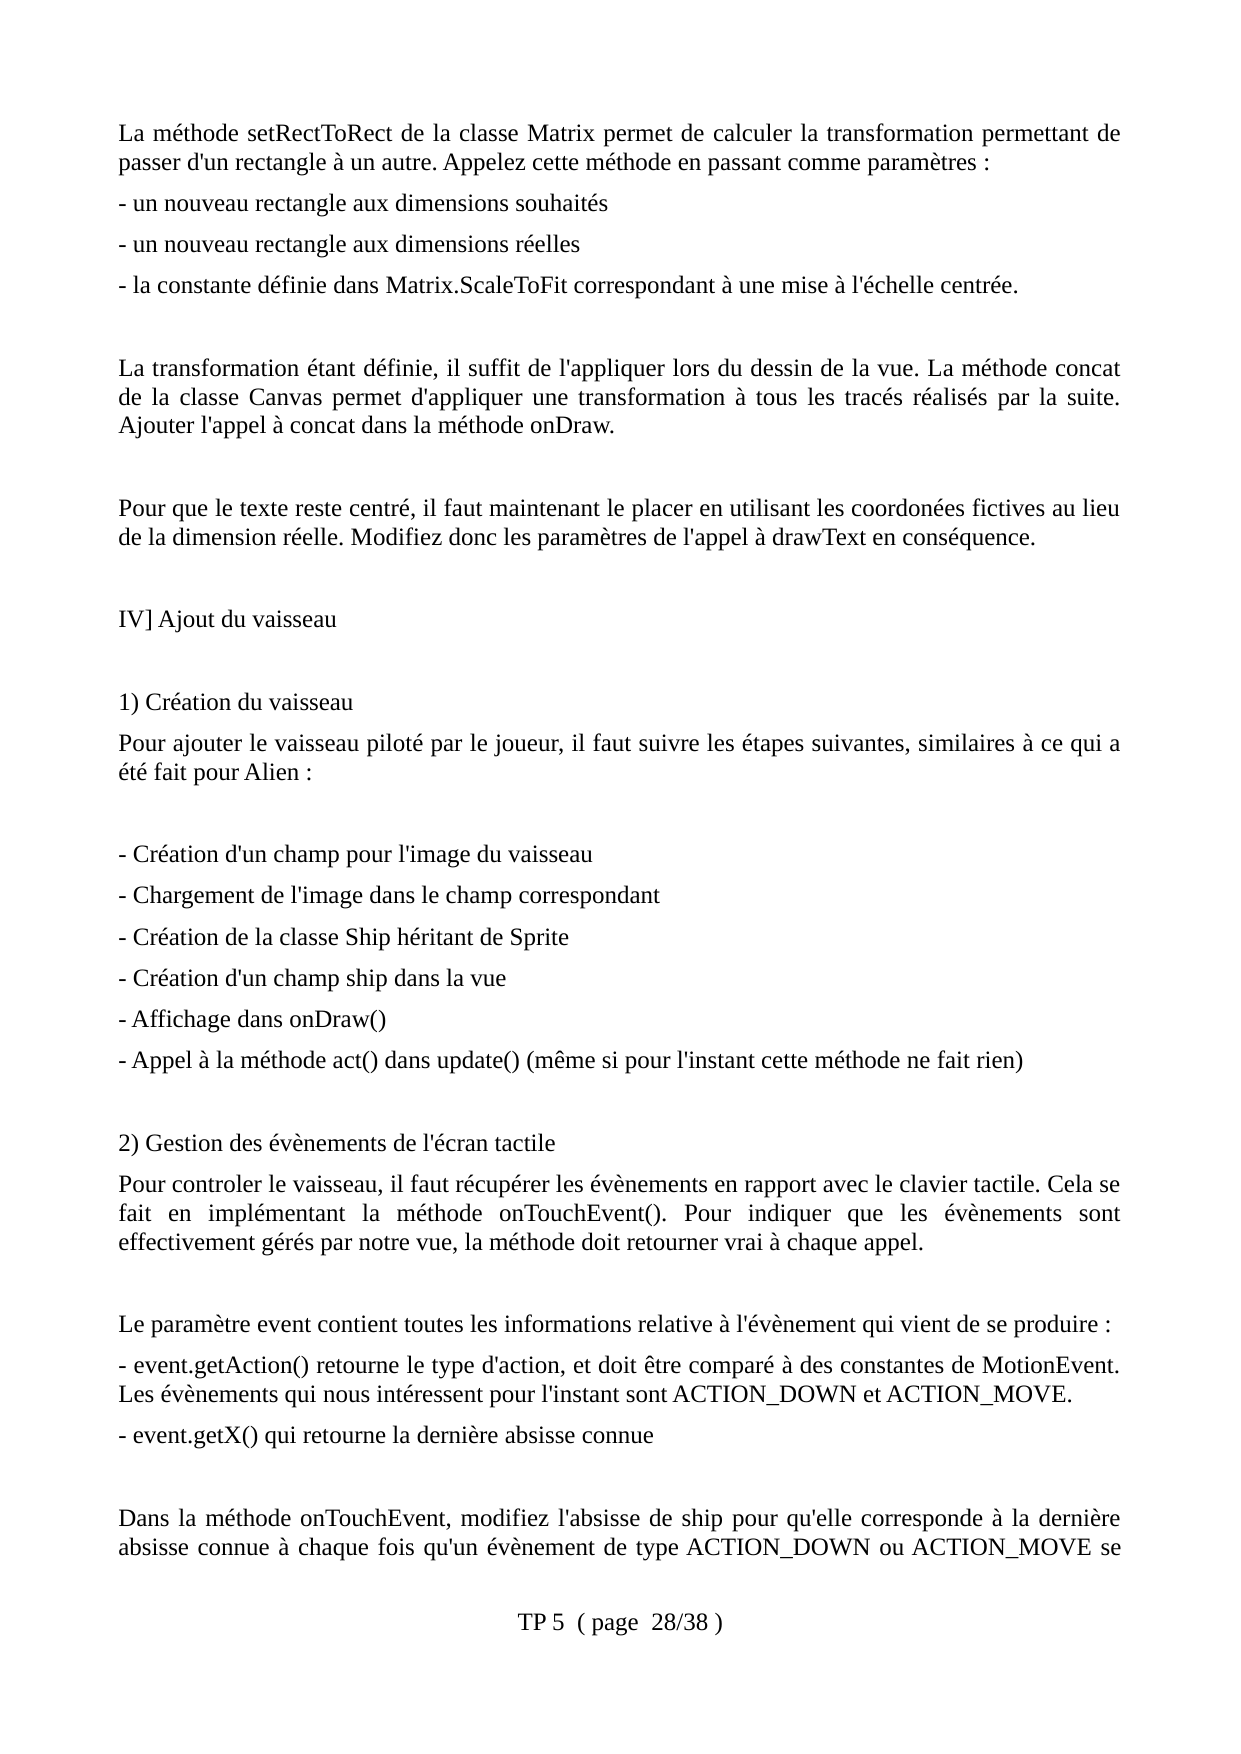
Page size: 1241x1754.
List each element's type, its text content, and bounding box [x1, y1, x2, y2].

text Pour ajouter le vaisseau piloté par le joueur, il faut suivre les étapes suivantes, similaires à ce qui a été fait pour Alien : [118, 728, 1122, 786]
text Dans la méthode onTouchEvent, modifiez l'absisse de ship pour qu'elle corresponde à la dernière absisse connue à chaque fois qu'un évènement de type ACTION_DOWN ou ACTION_MOVE se [118, 1503, 1122, 1561]
text - event.getAction() retourne le type d'action, et doit être comparé à des constantes de MotionEvent. Les évènements qui nous intéressent pour l'instant sont ACTION_DOWN et ACTION_MOVE. [118, 1351, 1122, 1408]
text - Chargement de l'image dans le champ correspondant [118, 881, 1122, 909]
text - Création d'un champ ship dans la vue [118, 963, 1122, 992]
text 1) Création du vaisseau [118, 687, 1122, 716]
text Le paramètre event contient toutes les informations relative à l'évènement qui vient de se produire : [118, 1309, 1122, 1338]
text Pour controler le vaisseau, il faut récupérer les évènements en rapport avec le clavier tactile. Cela se fait en implémentant la méthode onTouchEvent(). Pour indiquer que les évènements sont effectivement gérés par notre vue, la méthode doit retourner vrai à chaque appel. [118, 1169, 1122, 1256]
text Pour que le texte reste centré, il faut maintenant le placer en utilisant les coordonées fictives au lieu de la dimension réelle. Modifiez donc les paramètres de l'appel à drawText en conséquence. [118, 493, 1122, 551]
text La transformation étant définie, il suffit de l'appliquer lors du dessin de la vue. La méthode concat de la classe Canvas permet d'appliquer une transformation à tous les tracés réalisés par la suite. Ajouter l'appel à concat dans la méthode onDraw. [118, 353, 1122, 439]
text - un nouveau rectangle aux dimensions réelles [118, 229, 1122, 258]
text - Affichage dans onDraw() [118, 1004, 1122, 1033]
text - Création d'un champ pour l'image du vaisseau [118, 839, 1122, 868]
text 2) Gestion des évènements de l'écran tactile [118, 1128, 1122, 1157]
text - la constante définie dans Matrix.ScaleToFit correspondant à une mise à l'échelle centrée. [118, 271, 1122, 299]
text IV] Ajout du vaisseau [118, 604, 1122, 633]
text - Appel à la méthode act() dans update() (même si pour l'instant cette méthode ne fait rien) [118, 1046, 1122, 1074]
text La méthode setRectToRect de la classe Matrix permet de calculer la transformation permettant de passer d'un rectangle à un autre. Appelez cette méthode en passant comme paramètres : [118, 118, 1122, 176]
text - event.getX() qui retourne la dernière absisse connue [118, 1421, 1122, 1449]
text - un nouveau rectangle aux dimensions souhaités [118, 188, 1122, 217]
text - Création de la classe Ship héritant de Sprite [118, 922, 1122, 951]
